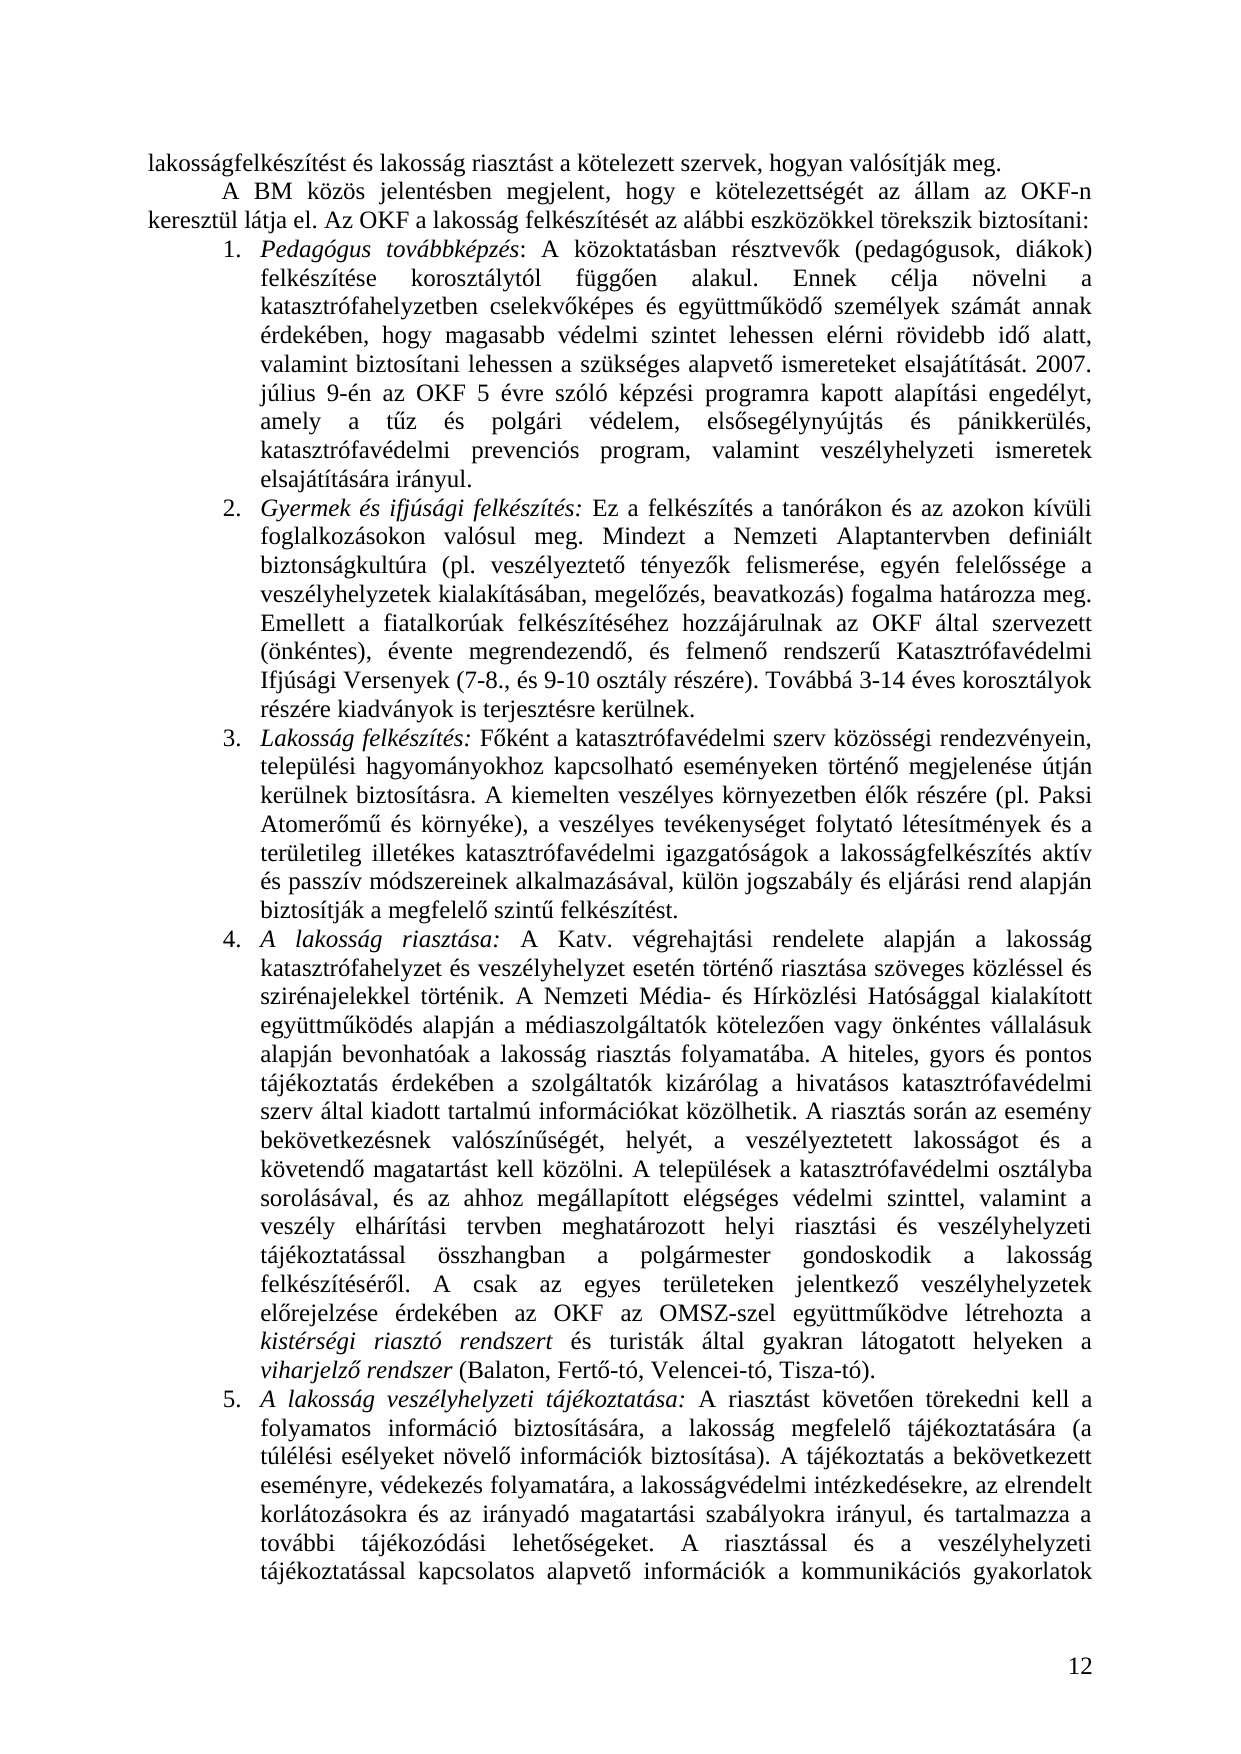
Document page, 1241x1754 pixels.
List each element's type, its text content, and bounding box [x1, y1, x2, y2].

list Pedagógus továbbképzés: A közoktatásban résztvevők (pedagógusok, diákok) felkészítése korosztálytól függően alakul. Ennek célja növelni a katasztrófahelyzetben cselekvőképes és együttműködő személyek számát annak érdekében, hogy magasabb védelmi szintet lehessen elérni rövidebb idő alatt, valamint biztosítani lehessen a szükséges alapvető ismereteket elsajátítását. 2007. július 9-én az OKF 5 évre szóló képzési programra kapott alapítási engedélyt, amely a tűz és polgári védelem, elsősegélynyújtás és pánikkerülés, katasztrófavédelmi prevenciós program, valamint veszélyhelyzeti ismeretek elsajátítására irányul. [223, 234, 1093, 493]
text A BM közös jelentésben megjelent, hogy e kötelezettségét az állam az OKF-n keresztül látja el. Az OKF a lakosság felkészítését az alábbi eszközökkel törekszik biztosítani: [148, 176, 1093, 234]
list Lakosság felkészítés: Főként a katasztrófavédelmi szerv közösségi rendezvényein, települési hagyományokhoz kapcsolható eseményeken történő megjelenése útján kerülnek biztosításra. A kiemelten veszélyes környezetben élők részére (pl. Paksi Atomerőmű és környéke), a veszélyes tevékenységet folytató létesítmények és a területileg illetékes katasztrófavédelmi igazgatóságok a lakosságfelkészítés aktív és passzív módszereinek alkalmazásával, külön jogszabály és eljárási rend alapján biztosítják a megfelelő szintű felkészítést. [223, 723, 1093, 924]
list Gyermek és ifjúsági felkészítés: Ez a felkészítés a tanórákon és az azokon kívüli foglalkozásokon valósul meg. Mindezt a Nemzeti Alaptantervben definiált biztonságkultúra (pl. veszélyeztető tényezők felismerése, egyén felelőssége a veszélyhelyzetek kialakításában, megelőzés, beavatkozás) fogalma határozza meg. Emellett a fiatalkorúak felkészítéséhez hozzájárulnak az OKF által szervezett (önkéntes), évente megrendezendő, és felmenő rendszerű Katasztrófavédelmi Ifjúsági Versenyek (7-8., és 9-10 osztály részére). Továbbá 3-14 éves korosztályok részére kiadványok is terjesztésre kerülnek. [223, 493, 1093, 723]
text lakosságfelkészítést és lakosság riasztást a kötelezett szervek, hogyan valósítják meg. [148, 148, 1093, 176]
list A lakosság riasztása: A Katv. végrehajtási rendelete alapján a lakosság katasztrófahelyzet és veszélyhelyzet esetén történő riasztása szöveges közléssel és szirénajelekkel történik. A Nemzeti Média- és Hírközlési Hatósággal kialakított együttműködés alapján a médiaszolgáltatók kötelezően vagy önkéntes vállalásuk alapján bevonhatóak a lakosság riasztás folyamatába. A hiteles, gyors és pontos tájékoztatás érdekében a szolgáltatók kizárólag a hivatásos katasztrófavédelmi szerv által kiadott tartalmú információkat közölhetik. A riasztás során az esemény bekövetkezésnek valószínűségét, helyét, a veszélyeztetett lakosságot és a követendő magatartást kell közölni. A települések a katasztrófavédelmi osztályba sorolásával, és az ahhoz megállapított elégséges védelmi szinttel, valamint a veszély elhárítási tervben meghatározott helyi riasztási és veszélyhelyzeti tájékoztatással összhangban a polgármester gondoskodik a lakosság felkészítéséről. A csak az egyes területeken jelentkező veszélyhelyzetek előrejelzése érdekében az OKF az OMSZ-szel együttműködve létrehozta a kistérségi riasztó rendszert és turisták által gyakran látogatott helyeken a viharjelző rendszer (Balaton, Fertő-tó, Velencei-tó, Tisza-tó). [223, 924, 1093, 1384]
list A lakosság veszélyhelyzeti tájékoztatása: A riasztást követően törekedni kell a folyamatos információ biztosítására, a lakosság megfelelő tájékoztatására (a túlélési esélyeket növelő információk biztosítása). A tájékoztatás a bekövetkezett eseményre, védekezés folyamatára, a lakosságvédelmi intézkedésekre, az elrendelt korlátozásokra és az irányadó magatartási szabályokra irányul, és tartalmazza a további tájékozódási lehetőségeket. A riasztással és a veszélyhelyzeti tájékoztatással kapcsolatos alapvető információk a kommunikációs gyakorlatok [223, 1384, 1093, 1585]
